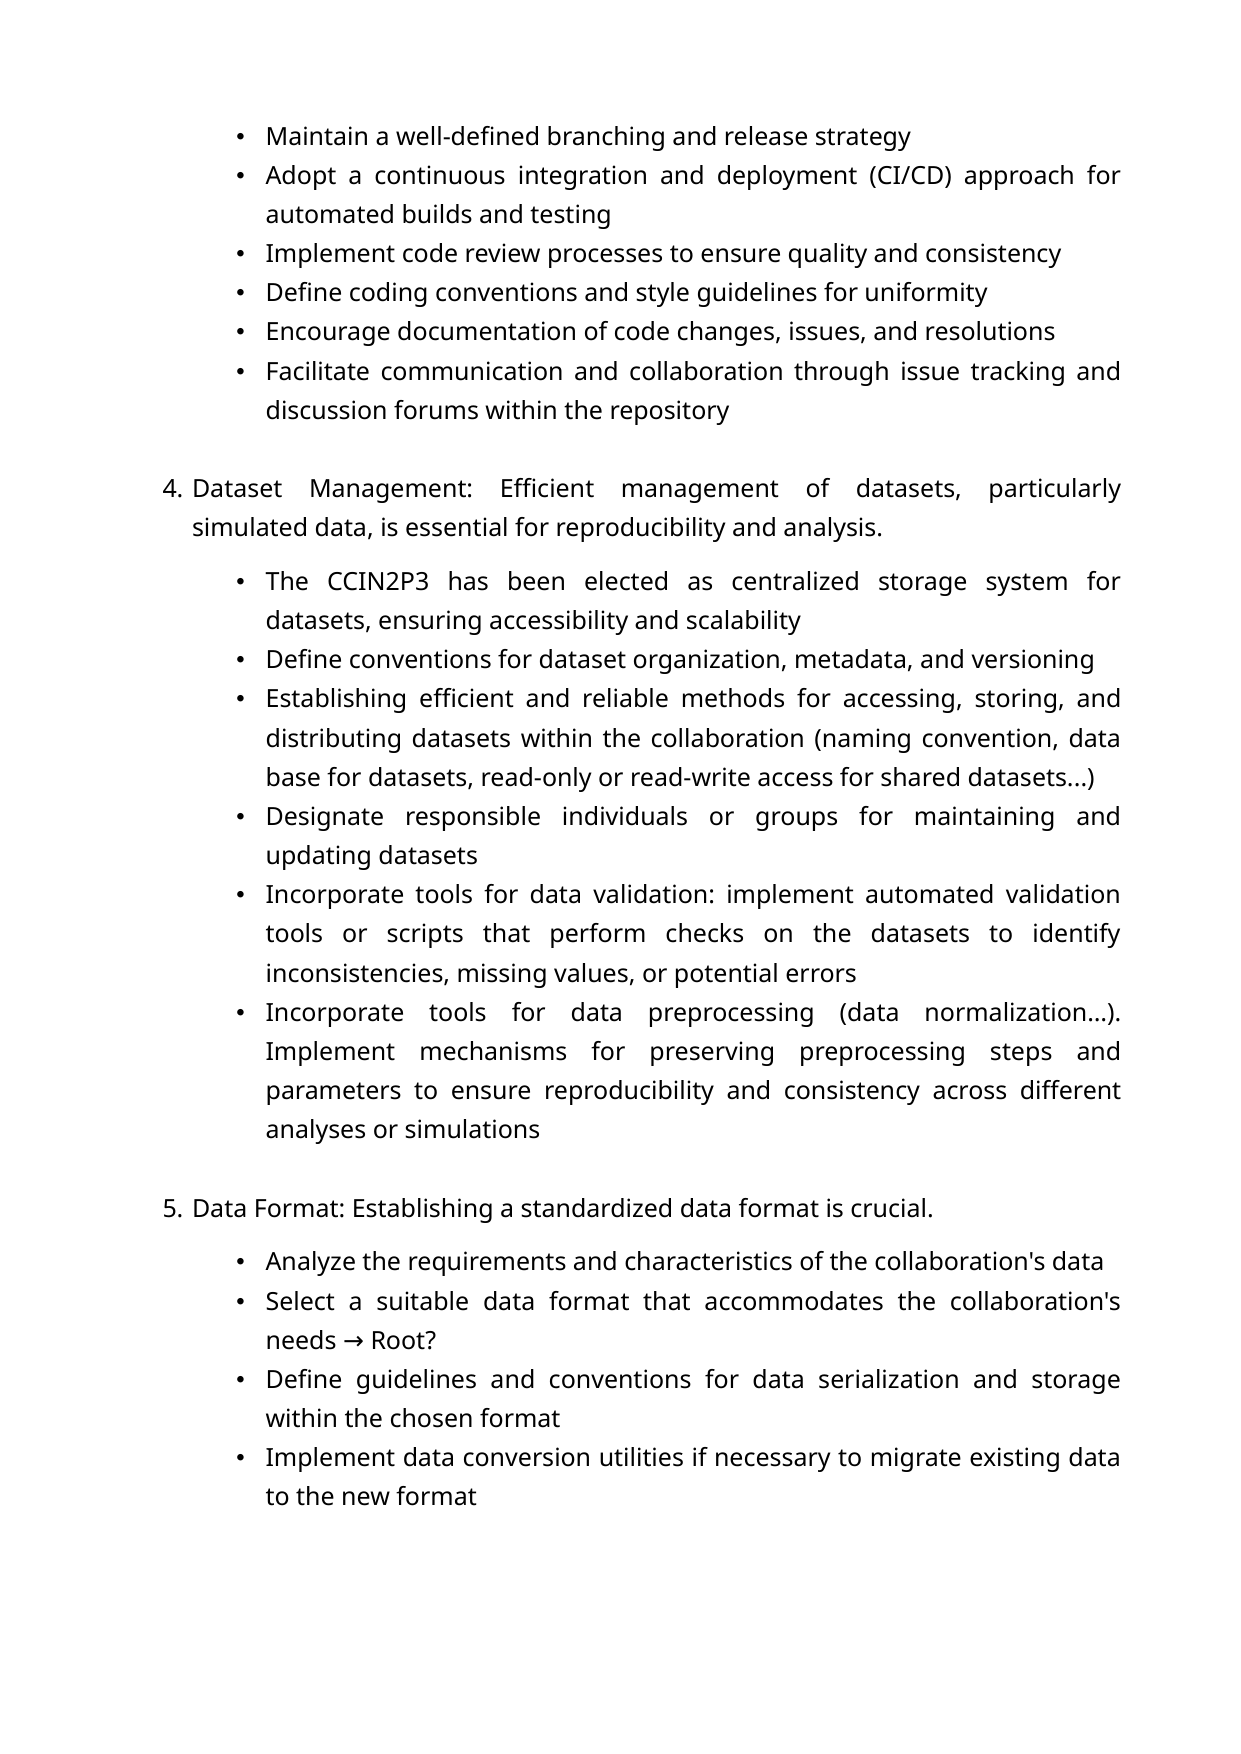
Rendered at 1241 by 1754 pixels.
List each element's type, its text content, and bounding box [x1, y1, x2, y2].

list Establishing efficient and reliable methods for accessing, storing, and distributing datasets within the collaboration (naming convention, data base for datasets, read-only or read-write access for shared datasets...) [236, 681, 1122, 793]
list Select a suitable data format that accommodates the collaboration's needs → Root? [236, 1283, 1122, 1356]
list Implement code review processes to ensure quality and consistency [236, 236, 1122, 270]
list Data Format: Establishing a standardized data format is crucial. [162, 1190, 1122, 1224]
list Define guidelines and conventions for data serialization and storage within the chosen format [236, 1361, 1122, 1435]
list Define coding conventions and style guidelines for uniformity [236, 275, 1122, 309]
list Incorporate tools for data validation: implement automated validation tools or scripts that perform checks on the datasets to identify inconsistencies, missing values, or potential errors [236, 877, 1122, 989]
list Implement data conversion utilities if necessary to migrate existing data to the new format [236, 1440, 1122, 1513]
list Encourage documentation of code changes, issues, and resolutions [236, 314, 1122, 348]
list Maintain a well-defined branching and release strategy [236, 118, 1122, 152]
list Facilitate communication and collaboration through issue tracking and discussion forums within the repository [236, 353, 1122, 426]
list Dataset Management: Efficient management of datasets, particularly simulated data, is essential for reproducibility and analysis. [162, 471, 1122, 544]
list Adopt a continuous integration and deployment (CI/CD) approach for automated builds and testing [236, 157, 1122, 231]
list The CCIN2P3 has been elected as centralized storage system for datasets, ensuring accessibility and scalability [236, 563, 1122, 637]
list Incorporate tools for data preprocessing (data normalization…). Implement mechanisms for preserving preprocessing steps and parameters to ensure reproducibility and consistency across different analyses or simulations [236, 994, 1122, 1146]
list Define conventions for dataset organization, metadata, and versioning [236, 642, 1122, 676]
list Analyze the requirements and characteristics of the collaboration's data [236, 1244, 1122, 1278]
list Designate responsible individuals or groups for maintaining and updating datasets [236, 798, 1122, 872]
